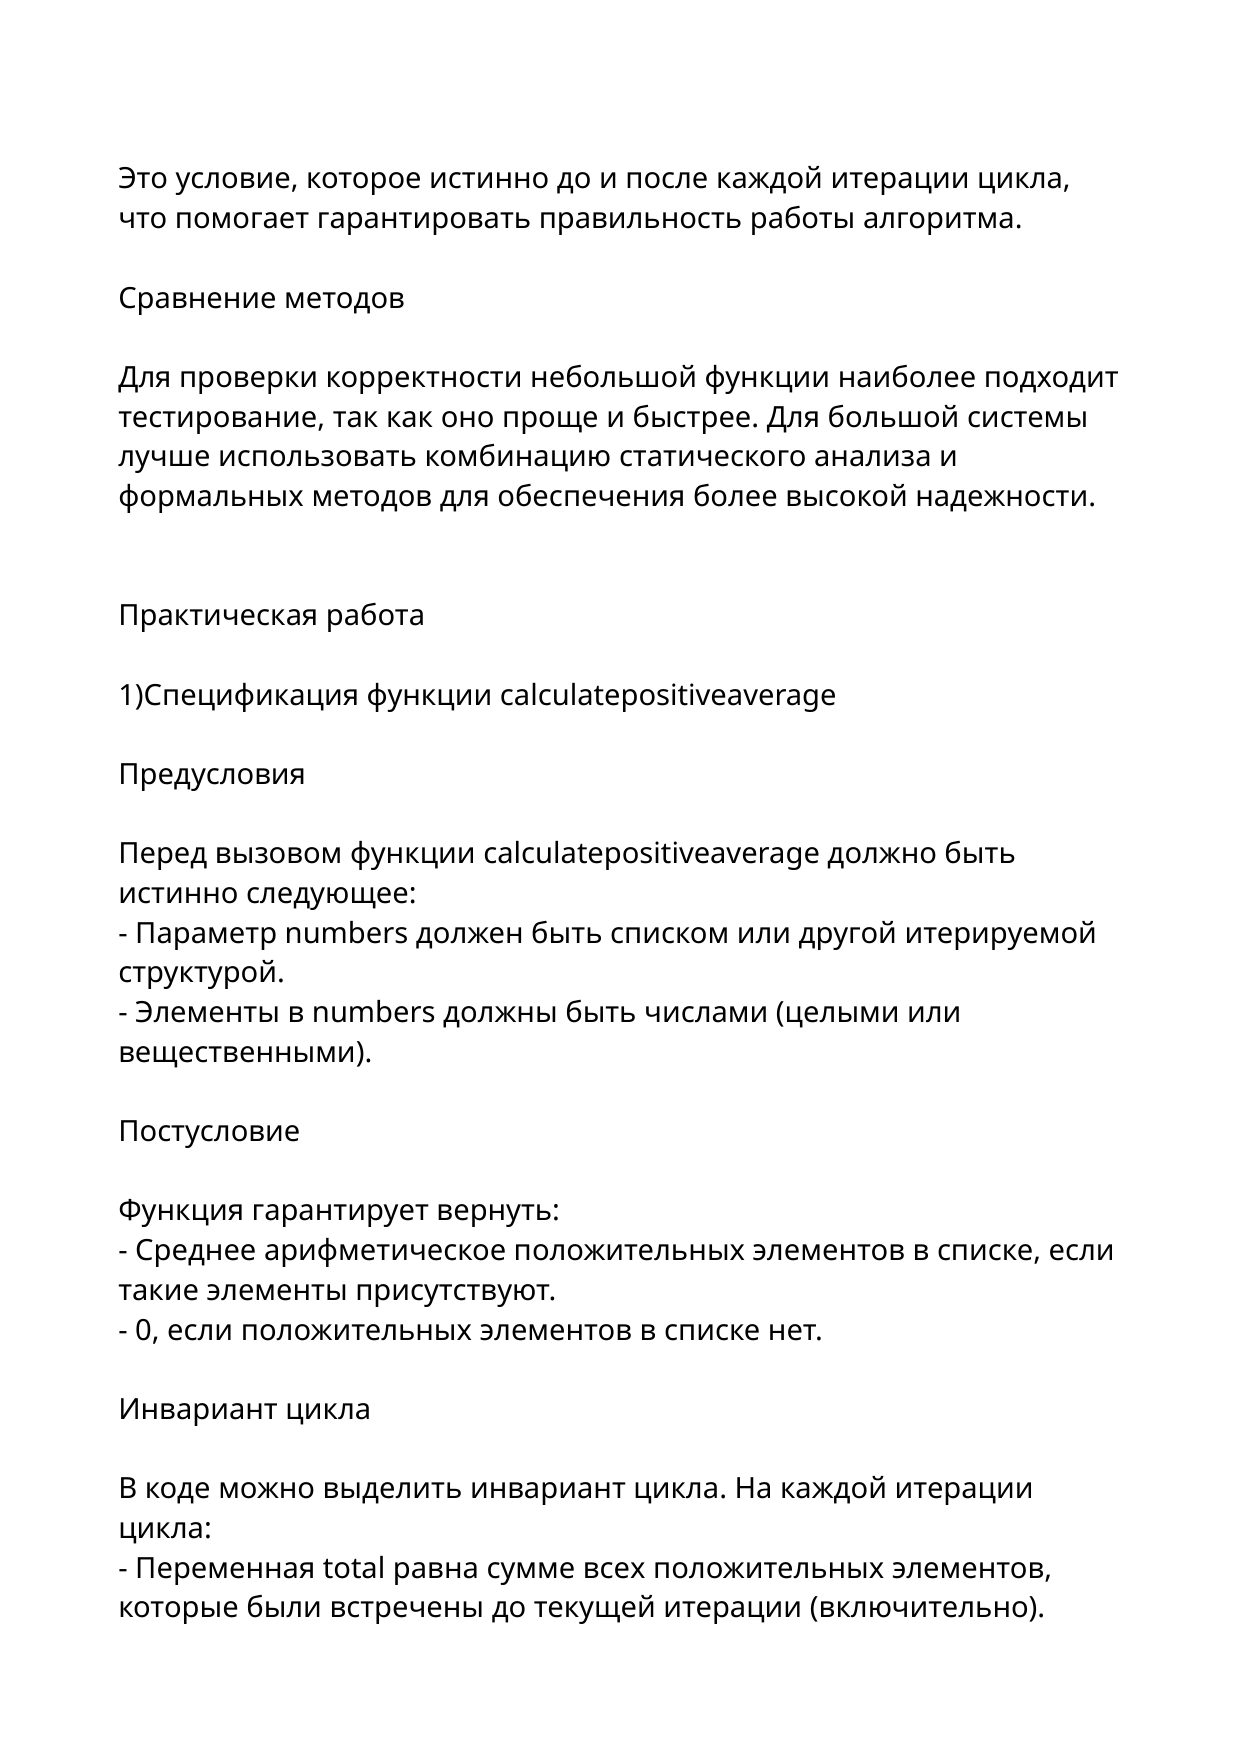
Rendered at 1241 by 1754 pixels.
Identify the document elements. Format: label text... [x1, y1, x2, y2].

text Для проверки корректности небольшой функции наиболее подходит тестирование, так как оно проще и быстрее. Для большой системы лучше использовать комбинацию статического анализа и формальных методов для обеспечения более высокой надежности. [118, 356, 1122, 515]
text Перед вызовом функции calculatepositiveaverage должно быть истинно следующее: [118, 832, 1122, 912]
text - Элементы в numbers должны быть числами (целыми или вещественными). [118, 991, 1122, 1071]
text Предусловия [118, 753, 1122, 793]
text Постусловие [118, 1110, 1122, 1150]
text В коде можно выделить инвариант цикла. На каждой итерации цикла: [118, 1467, 1122, 1547]
text - Переменная total равна сумме всех положительных элементов, которые были встречены до текущей итерации (включительно). [118, 1547, 1122, 1626]
text - Среднее арифметическое положительных элементов в списке, если такие элементы присутствуют. [118, 1229, 1122, 1309]
text Сравнение методов [118, 277, 1122, 317]
text Практическая работа [118, 594, 1122, 634]
text Инвариант цикла [118, 1388, 1122, 1428]
text - Параметр numbers должен быть списком или другой итерируемой структурой. [118, 912, 1122, 991]
text Это условие, которое истинно до и после каждой итерации цикла, что помогает гарантировать правильность работы алгоритма. [118, 158, 1122, 237]
text 1)Спецификация функции calculatepositiveaverage [118, 674, 1122, 713]
text - 0, если положительных элементов в списке нет. [118, 1309, 1122, 1348]
text Функция гарантирует вернуть: [118, 1190, 1122, 1229]
